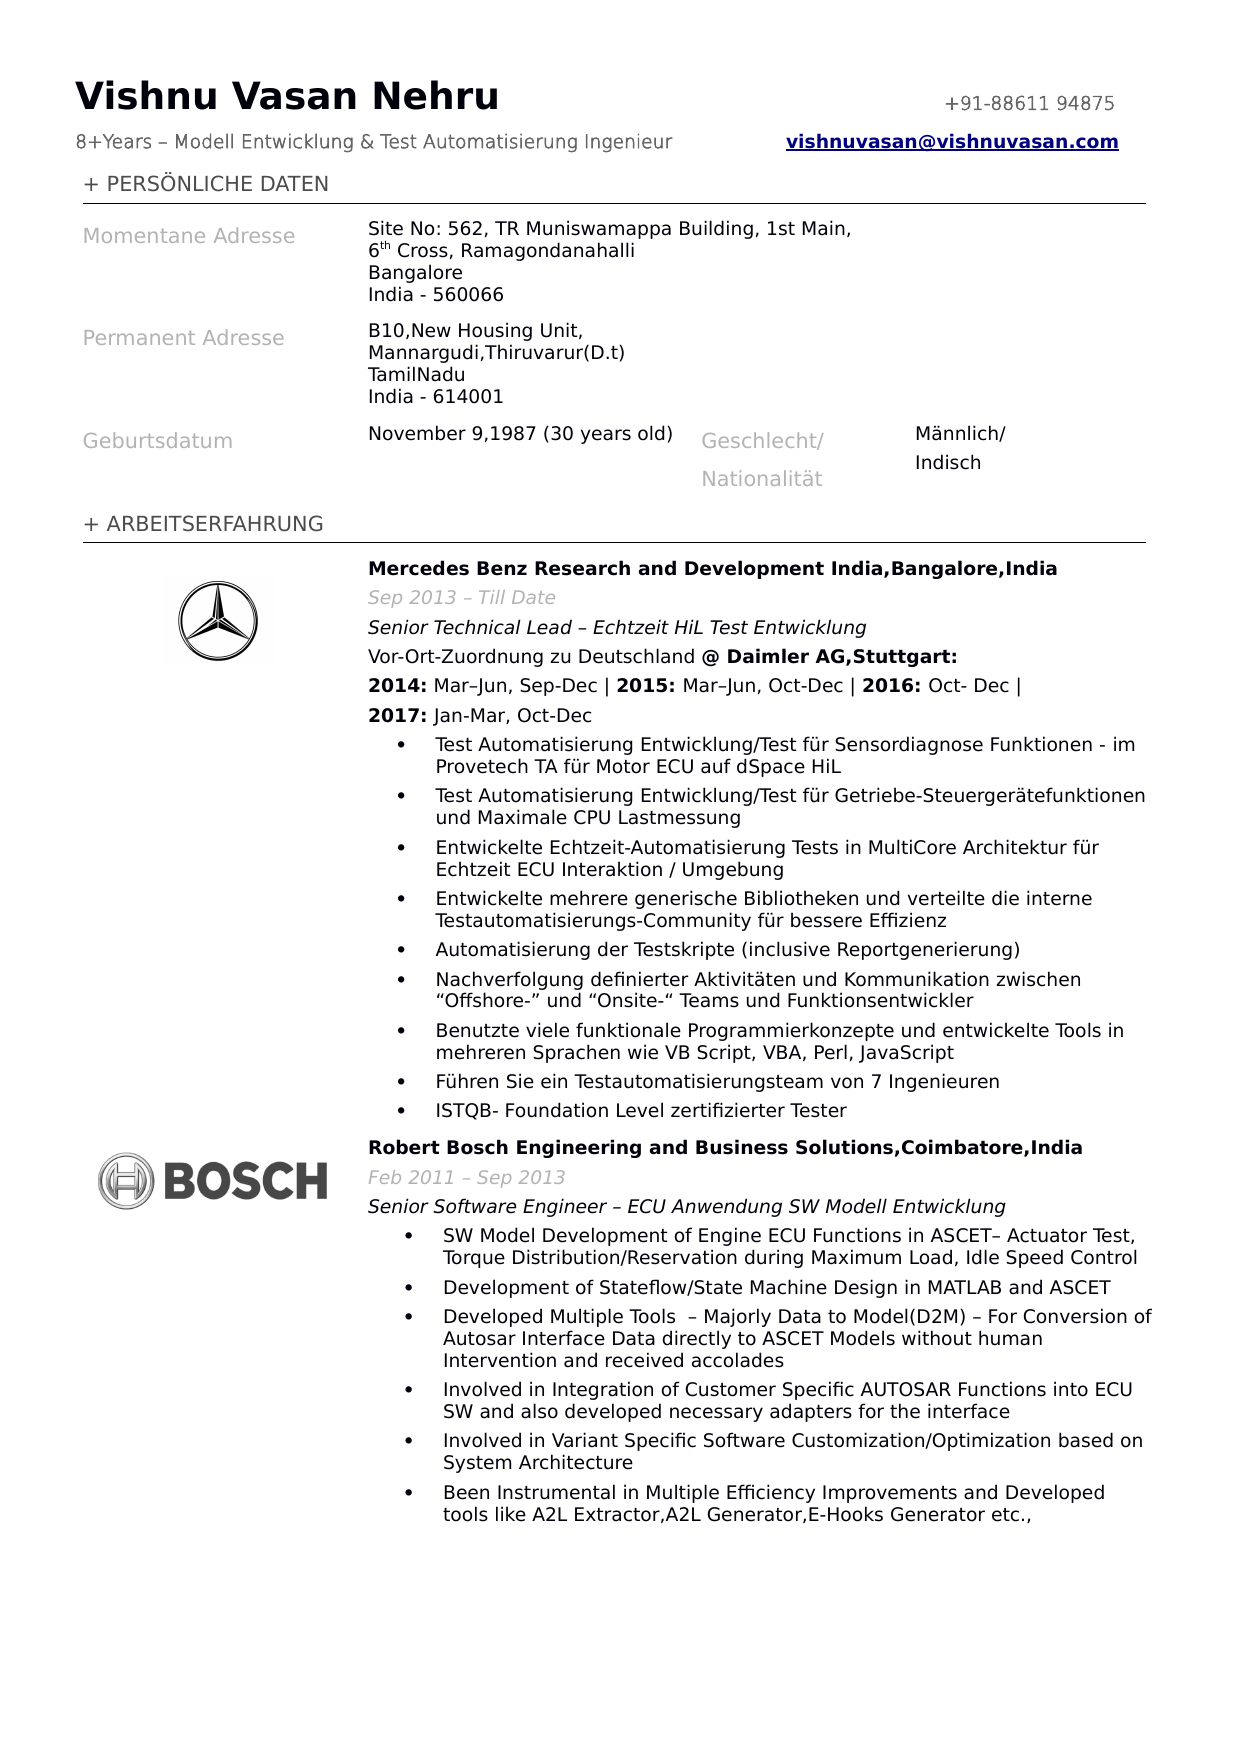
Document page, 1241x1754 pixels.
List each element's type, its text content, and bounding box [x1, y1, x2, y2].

table_cell Robert Bosch Engineering and Business Solutions,Coimbatore,India Feb 2011 – Sep 2013 Senior Software Engineer – ECU Anwendung SW Modell Entwicklung SW Model Development of Engine ECU Functions in ASCET– Actuator Test, Torque Distribution/Reservation during Maximum Load, Idle Speed Control Development of Stateflow/State Machine Design in MATLAB and ASCET Developed Multiple Tools – Majorly Data to Model(D2M) – For Conversion of Autosar Interface Data directly to ASCET Models without human Intervention and received accolades Involved in Integration of Customer Specific AUTOSAR Functions into ECU SW and also developed necessary adapters for the interface Involved in Variant Specific Software Customization/Optimization based on System Architecture Been Instrumental in Multiple Efficiency Improvements and Developed tools like A2L Extractor,A2L Generator,E-Hooks Generator etc., [360, 1130, 1153, 1650]
table_cell + PERSÖNLICHE DATEN [75, 165, 1153, 211]
table_cell B10,New Housing Unit, Mannargudi,Thiruvarur(D.t) TamilNadu India - 614001 [360, 313, 1153, 416]
table_cell [75, 550, 360, 1130]
table_cell + ARBEITSERFAHRUNG [75, 504, 1153, 550]
table_cell Site No: 562, TR Muniswamappa Building, 1st Main, 6th Cross, Ramagondanahalli Bangalore India - 560066 [360, 211, 1153, 313]
table_cell [75, 1130, 360, 1650]
table_cell Geschlecht/ Nationalität [694, 416, 909, 504]
table_cell Geburtsdatum [75, 416, 360, 504]
picture [162, 573, 274, 668]
table_cell Mercedes Benz Research and Development India,Bangalore,India Sep 2013 – Till Date Senior Technical Lead – Echtzeit HiL Test Entwicklung Vor-Ort-Zuordnung zu Deutschland @ Daimler AG,Stuttgart: 2014: Mar–Jun, Sep-Dec | 2015: Mar–Jun, Oct-Dec | 2016: Oct- Dec | 2017: Jan-Mar, Oct-Dec Test Automatisierung Entwicklung/Test für Sensordiagnose Funktionen - im Provetech TA für Motor ECU auf dSpace HiL Test Automatisierung Entwicklung/Test für Getriebe-Steuergerätefunktionen und Maximale CPU Lastmessung Entwickelte Echtzeit-Automatisierung Tests in MultiCore Architektur für Echtzeit ECU Interaktion / Umgebung Entwickelte mehrere generische Bibliotheken und verteilte die interne Testautomatisierungs-Community für bessere Effizienz Automatisierung der Testskripte (inclusive Reportgenerierung) Nachverfolgung definierter Aktivitäten und Kommunikation zwischen “Offshore-” und “Onsite-“ Teams und Funktionsentwickler Benutzte viele funktionale Programmierkonzepte und entwickelte Tools in mehreren Sprachen wie VB Script, VBA, Perl, JavaScript Führen Sie ein Testautomatisierungsteam von 7 Ingenieuren ISTQB- Foundation Level zertifizierter Tester [360, 550, 1153, 1130]
table_cell Momentane Adresse [75, 211, 360, 313]
picture [97, 1149, 333, 1212]
table_cell Permanent Adresse [75, 313, 360, 416]
table_cell Männlich/ Indisch [909, 416, 1153, 504]
table_header Vishnu Vasan Nehru +91-88611 94875 8+Years – Modell Entwicklung & Test Automatisierung Ingenieur vishnuvasan@vishnuvasan.com [75, 75, 1153, 164]
table_cell November 9,1987 (30 years old) [360, 416, 693, 504]
